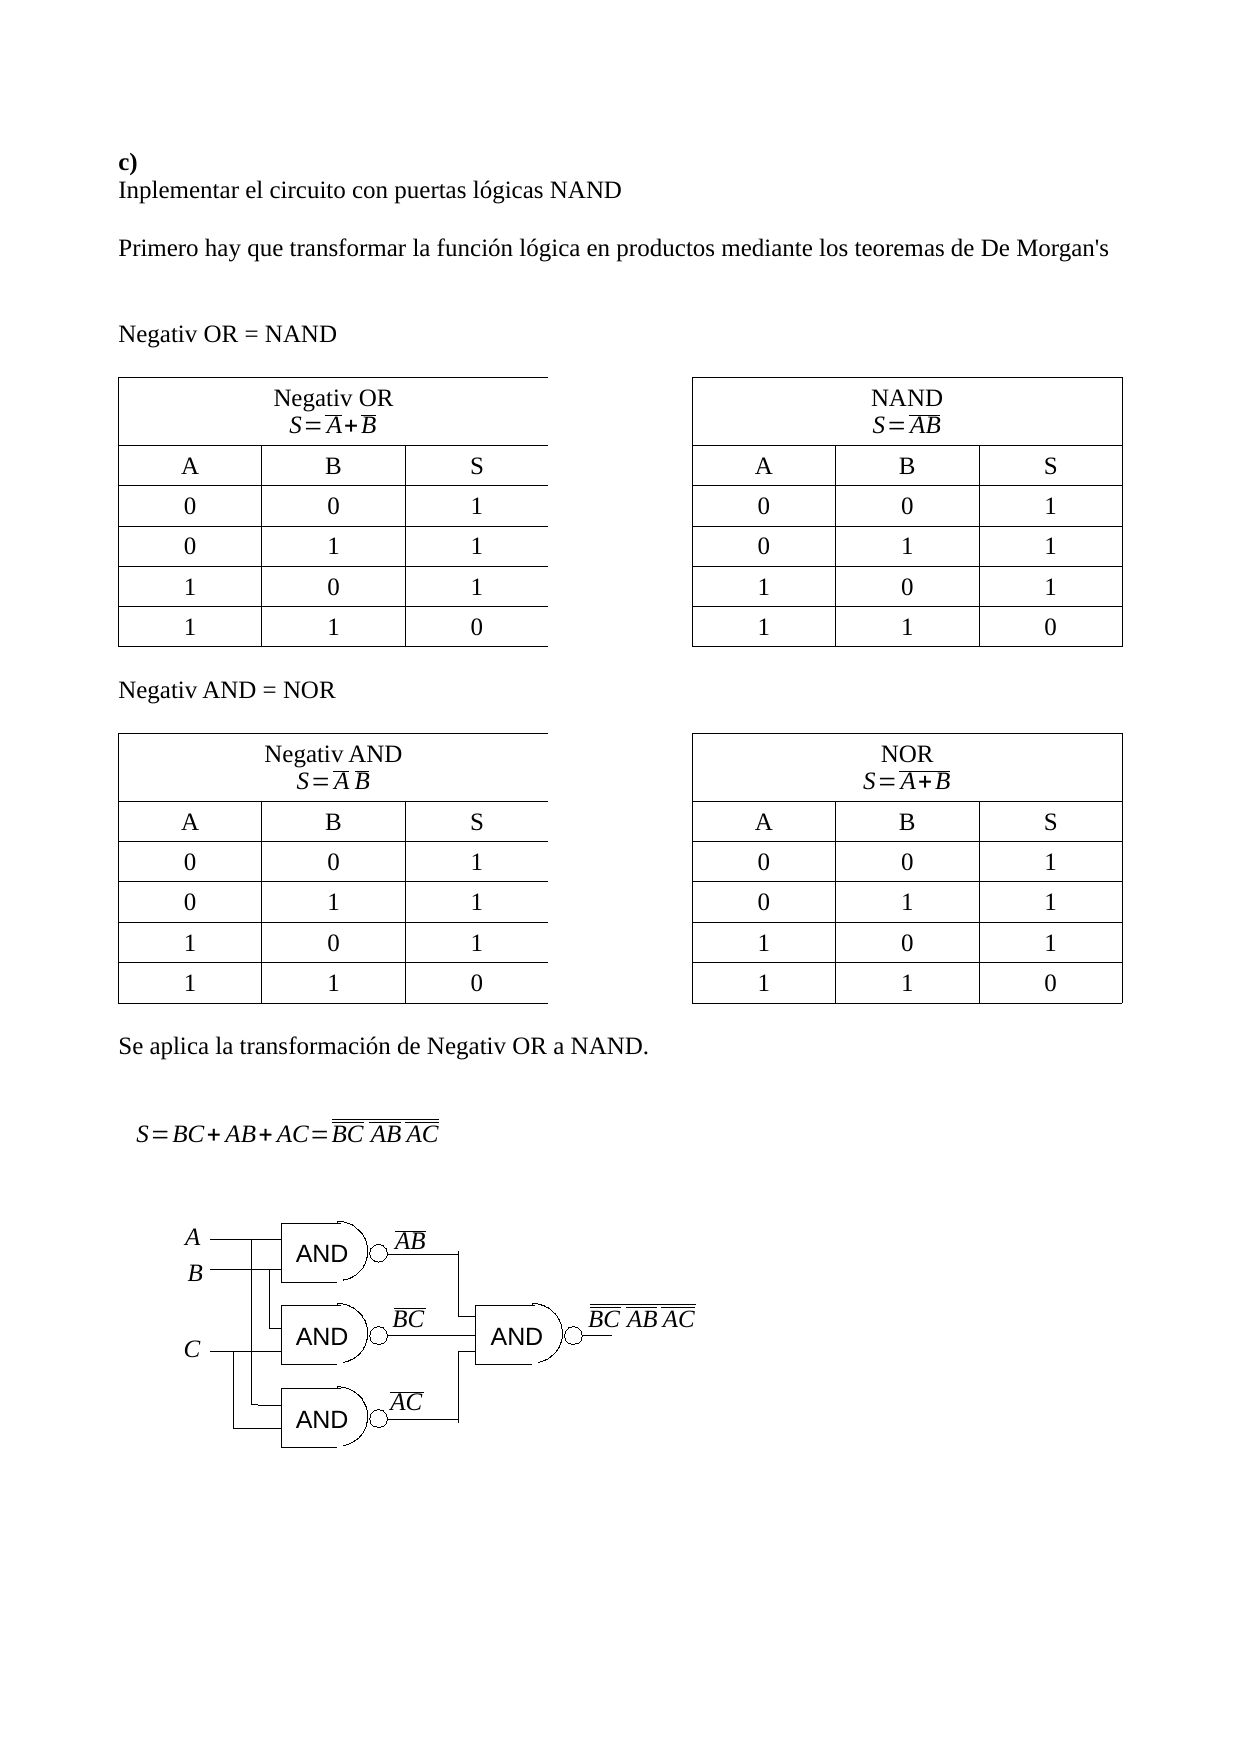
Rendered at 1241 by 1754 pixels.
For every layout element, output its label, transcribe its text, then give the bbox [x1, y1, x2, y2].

table_cell 1 [406, 527, 548, 566]
table_cell 1 [836, 527, 979, 566]
table_cell 0 [836, 923, 979, 962]
table_cell 0 [980, 963, 1122, 1002]
table_cell [548, 485, 692, 526]
table_cell 1 [836, 882, 979, 922]
table_cell [548, 881, 692, 922]
table_cell 1 [262, 963, 405, 1002]
table_cell 0 [119, 527, 261, 566]
text Primero hay que transformar la función lógica en productos mediante los teoremas de De Morgan's [118, 233, 1122, 262]
table_cell 0 [262, 842, 405, 881]
table_header NOR [693, 734, 1122, 801]
table_cell 0 [836, 842, 979, 881]
table_cell 1 [980, 567, 1122, 606]
table_cell 1 [262, 607, 405, 646]
table_header [548, 733, 692, 801]
table_cell B [262, 446, 405, 485]
table_cell 0 [693, 486, 835, 526]
table_cell 0 [262, 923, 405, 962]
table_cell 1 [693, 963, 835, 1002]
table_cell 1 [119, 567, 261, 606]
table_cell S [980, 802, 1122, 841]
table_cell 0 [836, 567, 979, 606]
table_cell 1 [119, 607, 261, 646]
table_cell S [406, 446, 548, 485]
table_cell 1 [119, 923, 261, 962]
table_cell B [836, 446, 979, 485]
table_cell 0 [119, 882, 261, 922]
table_cell S [980, 446, 1122, 485]
table_cell 1 [836, 607, 979, 646]
table_cell A [119, 446, 261, 485]
table_header NAND [693, 378, 1122, 445]
table_cell 0 [406, 963, 548, 1002]
table_cell B [262, 802, 405, 841]
table_cell A [693, 802, 835, 841]
table_cell [548, 922, 692, 962]
table_cell 0 [119, 842, 261, 881]
table_header Negativ AND [119, 734, 548, 801]
table_header Negativ OR [119, 378, 548, 445]
table_cell 1 [693, 567, 835, 606]
table_cell 1 [406, 923, 548, 962]
table_cell [548, 962, 692, 1002]
table_cell [548, 841, 692, 881]
table_cell 1 [836, 963, 979, 1002]
table_cell 1 [262, 527, 405, 566]
table_cell 1 [980, 486, 1122, 526]
table_cell 0 [836, 486, 979, 526]
table_cell 1 [980, 923, 1122, 962]
table_cell 1 [980, 527, 1122, 566]
table_cell A [693, 446, 835, 485]
text Se aplica la transformación de Negativ OR a NAND. [118, 1031, 1122, 1060]
table_cell [548, 526, 692, 566]
text Inplementar el circuito con puertas lógicas NAND [118, 176, 1122, 204]
table_cell 1 [119, 963, 261, 1002]
table_cell 0 [406, 607, 548, 646]
table_cell 0 [980, 607, 1122, 646]
table_cell [548, 566, 692, 606]
table_cell 1 [406, 486, 548, 526]
table_header [548, 377, 692, 445]
table_cell [548, 801, 692, 841]
table_cell 0 [262, 486, 405, 526]
table_cell 0 [693, 842, 835, 881]
table_cell 0 [693, 527, 835, 566]
text Negativ OR = NAND [118, 319, 1122, 348]
table_cell [548, 445, 692, 485]
table_cell 0 [262, 567, 405, 606]
table_cell [548, 606, 692, 646]
table_cell B [836, 802, 979, 841]
table_cell 1 [406, 567, 548, 606]
text c) [118, 147, 1122, 176]
text Negativ AND = NOR [118, 675, 1122, 704]
table_cell 0 [693, 882, 835, 922]
table_cell 1 [406, 842, 548, 881]
table_cell 1 [980, 882, 1122, 922]
table_cell A [119, 802, 261, 841]
table_cell 1 [693, 923, 835, 962]
table_cell 0 [119, 486, 261, 526]
table_cell 1 [262, 882, 405, 922]
table_cell 1 [406, 882, 548, 922]
table_cell 1 [693, 607, 835, 646]
table_cell 1 [980, 842, 1122, 881]
table_cell S [406, 802, 548, 841]
